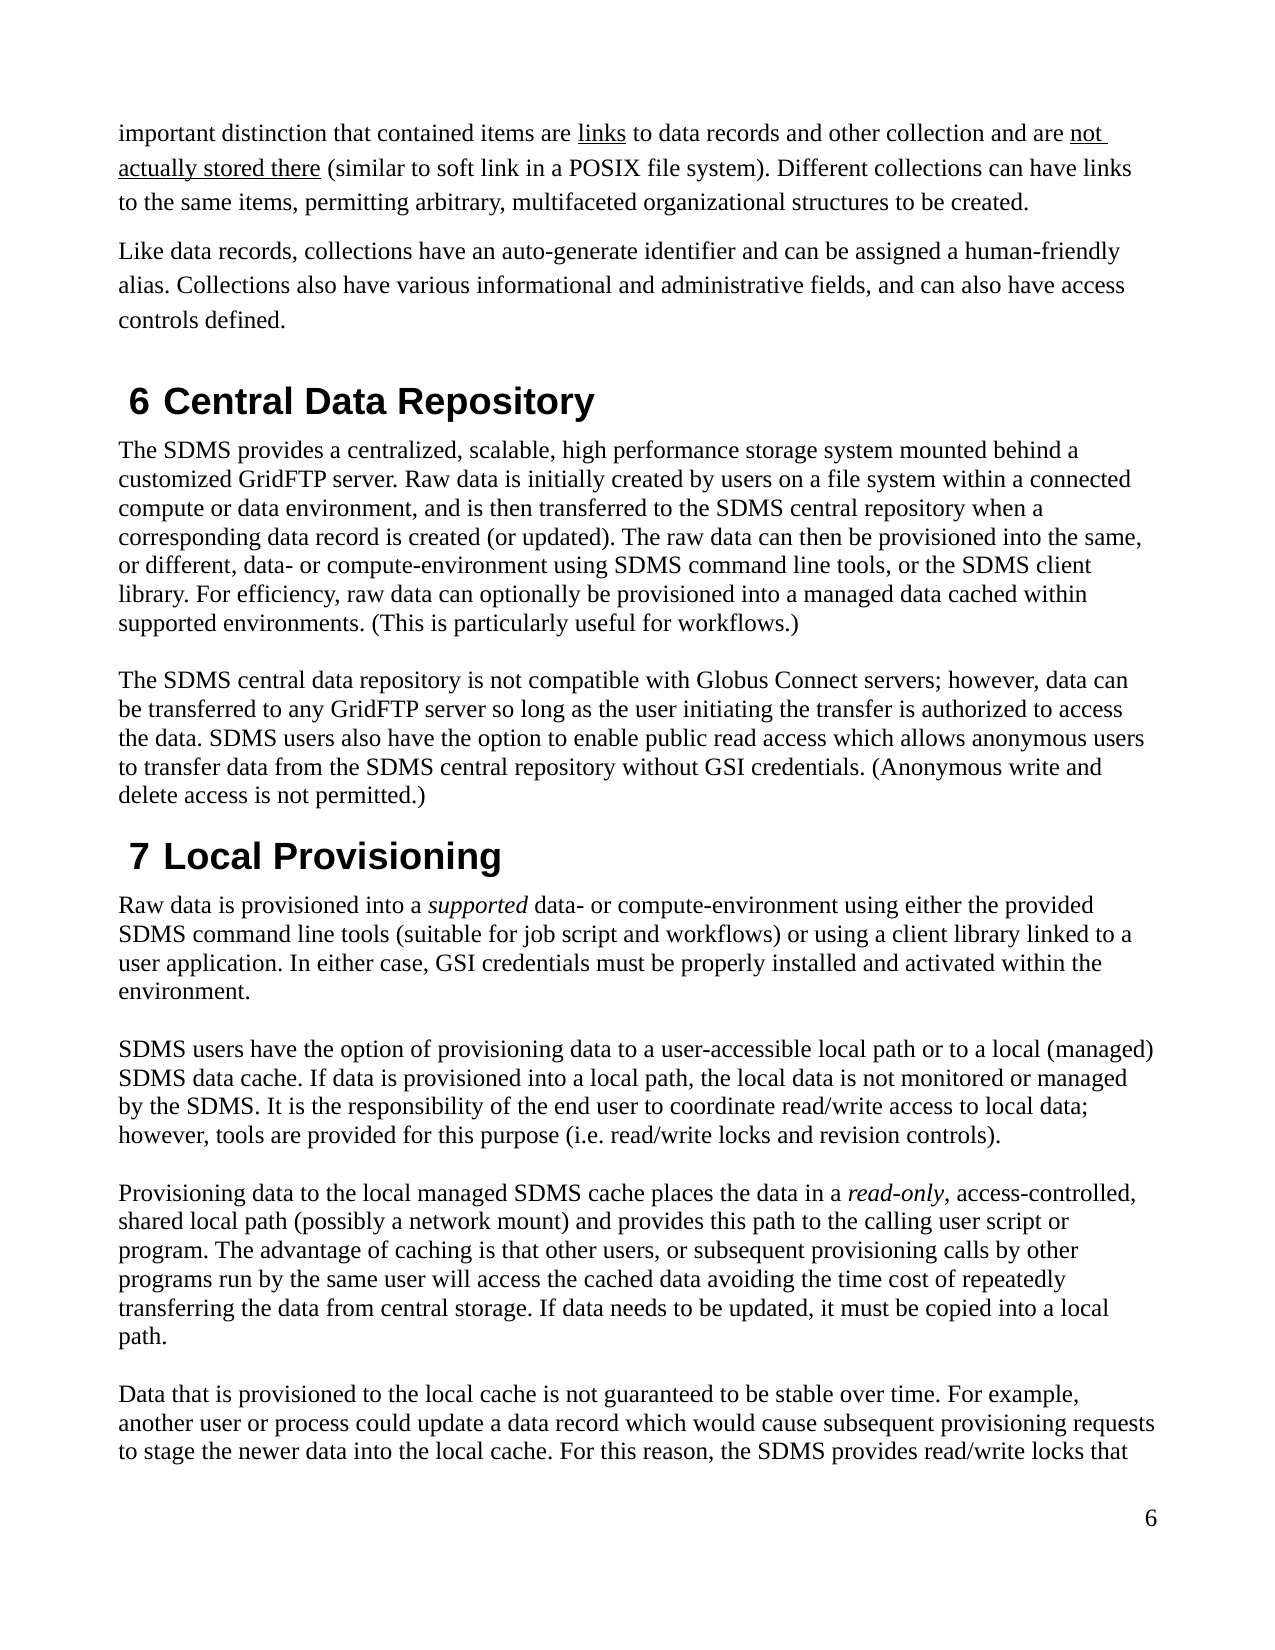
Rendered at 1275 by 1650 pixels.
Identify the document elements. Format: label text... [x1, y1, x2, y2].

text SDMS users have the option of provisioning data to a user-accessible local path or to a local (managed) SDMS data cache. If data is provisioned into a local path, the local data is not monitored or managed by the SDMS. It is the responsibility of the end user to coordinate read/write access to local data; however, tools are provided for this purpose (i.e. read/write locks and revision controls). [118, 1034, 1157, 1149]
text Provisioning data to the local managed SDMS cache places the data in a read-only, access-controlled, shared local path (possibly a network mount) and provides this path to the calling user script or program. The advantage of caching is that other users, or subsequent provisioning calls by other programs run by the same user will access the cached data avoiding the time cost of repeatedly transferring the data from central storage. If data needs to be updated, it must be copied into a local path. [118, 1178, 1157, 1350]
subtitle Local Provisioning [118, 834, 1157, 878]
text The SDMS central data repository is not compatible with Globus Connect servers; however, data can be transferred to any GridFTP server so long as the user initiating the transfer is authorized to access the data. SDMS users also have the option to enable public read access which allows anonymous users to transfer data from the SDMS central repository without GSI credentials. (Anonymous write and delete access is not permitted.) [118, 665, 1157, 809]
text Like data records, collections have an auto-generate identifier and can be assigned a human-friendly alias. Collections also have various informational and administrative fields, and can also have access controls defined. [118, 236, 1157, 334]
text Data that is provisioned to the local cache is not guaranteed to be stable over time. For example, another user or process could update a data record which would cause subsequent provisioning requests to stage the newer data into the local cache. For this reason, the SDMS provides read/write locks that [118, 1379, 1157, 1465]
text Raw data is provisioned into a supported data- or compute-environment using either the provided SDMS command line tools (suitable for job script and workflows) or using a client library linked to a user application. In either case, GSI credentials must be properly installed and activated within the environment. [118, 890, 1157, 1005]
text important distinction that contained items are links to data records and other collection and are not actually stored there (similar to soft link in a POSIX file system). Different collections can have links to the same items, permitting arbitrary, multifaceted organizational structures to be created. [118, 118, 1157, 216]
text The SDMS provides a centralized, scalable, high performance storage system mounted behind a customized GridFTP server. Raw data is initially created by users on a file system within a connected compute or data environment, and is then transferred to the SDMS central repository when a corresponding data record is created (or updated). The raw data can then be provisioned into the same, or different, data- or compute-environment using SDMS command line tools, or the SDMS client library. For efficiency, raw data can optionally be provisioned into a managed data cached within supported environments. (This is particularly useful for workflows.) [118, 435, 1157, 637]
subtitle Central Data Repository [118, 379, 1157, 423]
